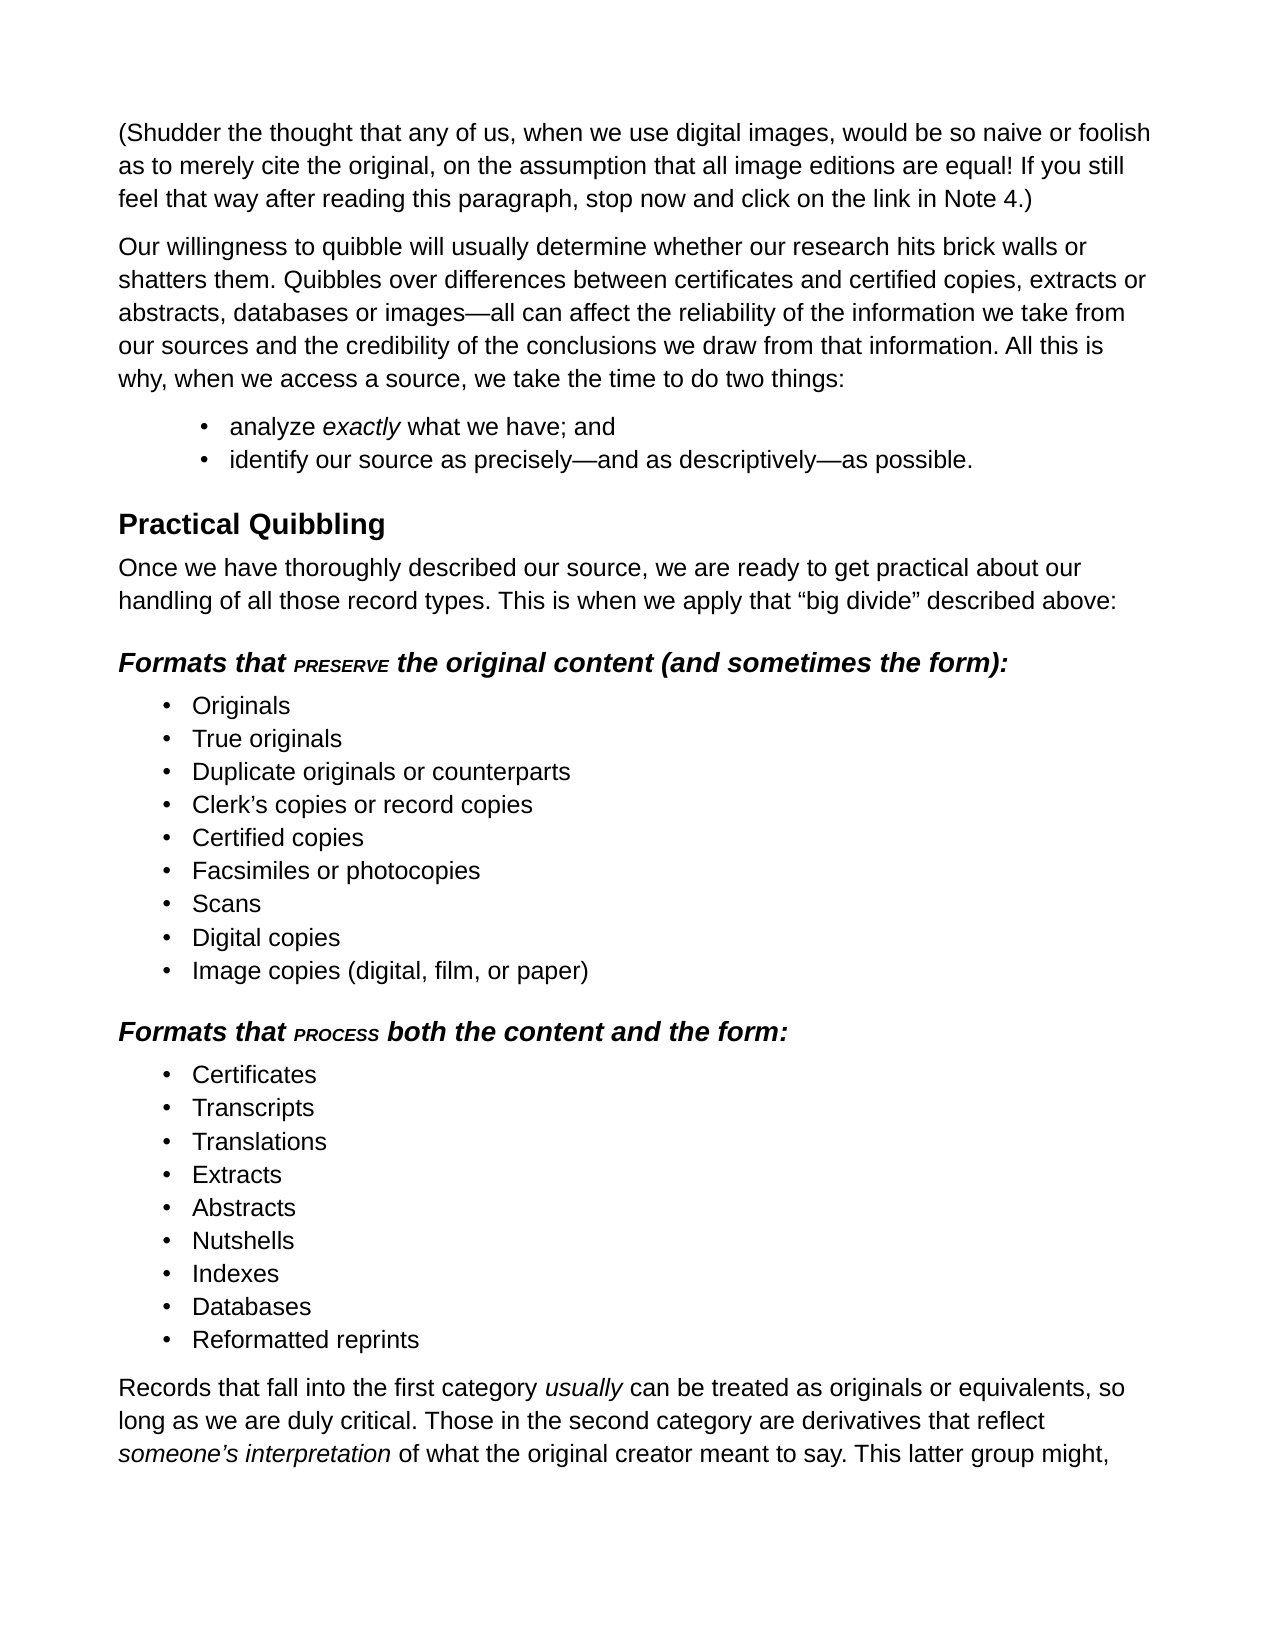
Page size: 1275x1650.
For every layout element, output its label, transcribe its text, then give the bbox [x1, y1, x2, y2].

list Indexes [162, 1259, 1157, 1288]
subtitle Formats that PROCESS both the content and the form: [118, 1016, 1157, 1048]
list Clerk’s copies or record copies [162, 790, 1157, 819]
list Scans [162, 889, 1157, 918]
list Image copies (digital, film, or paper) [162, 956, 1157, 984]
list Duplicate originals or counterparts [162, 757, 1157, 786]
list Certified copies [162, 823, 1157, 852]
list Translations [162, 1126, 1157, 1155]
list Digital copies [162, 922, 1157, 951]
text Our willingness to quibble will usually determine whether our research hits brick walls or shatters them. Quibbles over differences between certificates and certified copies, extracts or abstracts, databases or images—all can affect the reliability of the information we take from our sources and the credibility of the conclusions we draw from that information. All this is why, when we access a source, we take the time to do two things: [118, 232, 1157, 393]
list Originals [162, 691, 1157, 719]
list Transcripts [162, 1093, 1157, 1122]
subtitle Practical Quibbling [118, 507, 1157, 541]
text Once we have thoroughly described our source, we are ready to get practical about our handling of all those record types. This is when we apply that “big divide” described above: [118, 553, 1157, 615]
list Certificates [162, 1060, 1157, 1089]
text (Shudder the thought that any of us, when we use digital images, would be so naive or foolish as to merely cite the original, on the assumption that all image editions are equal! If you still feel that way after reading this paragraph, stop now and click on the link in Note 4.) [118, 118, 1157, 213]
subtitle Formats that PRESERVE the original content (and sometimes the form): [118, 646, 1157, 678]
list Abstracts [162, 1193, 1157, 1222]
list analyze exactly what we have; and [200, 411, 1157, 440]
list Extracts [162, 1159, 1157, 1188]
list identify our source as precisely—and as descriptively—as possible. [200, 444, 1157, 473]
list Databases [162, 1292, 1157, 1321]
list Reformatted reprints [162, 1325, 1157, 1354]
text Records that fall into the first category usually can be treated as originals or equivalents, so long as we are duly critical. Those in the second category are derivatives that reflect someone’s interpretation of what the original creator meant to say. This latter group might, [118, 1373, 1157, 1468]
list True originals [162, 724, 1157, 753]
list Facsimiles or photocopies [162, 856, 1157, 885]
list Nutshells [162, 1226, 1157, 1255]
